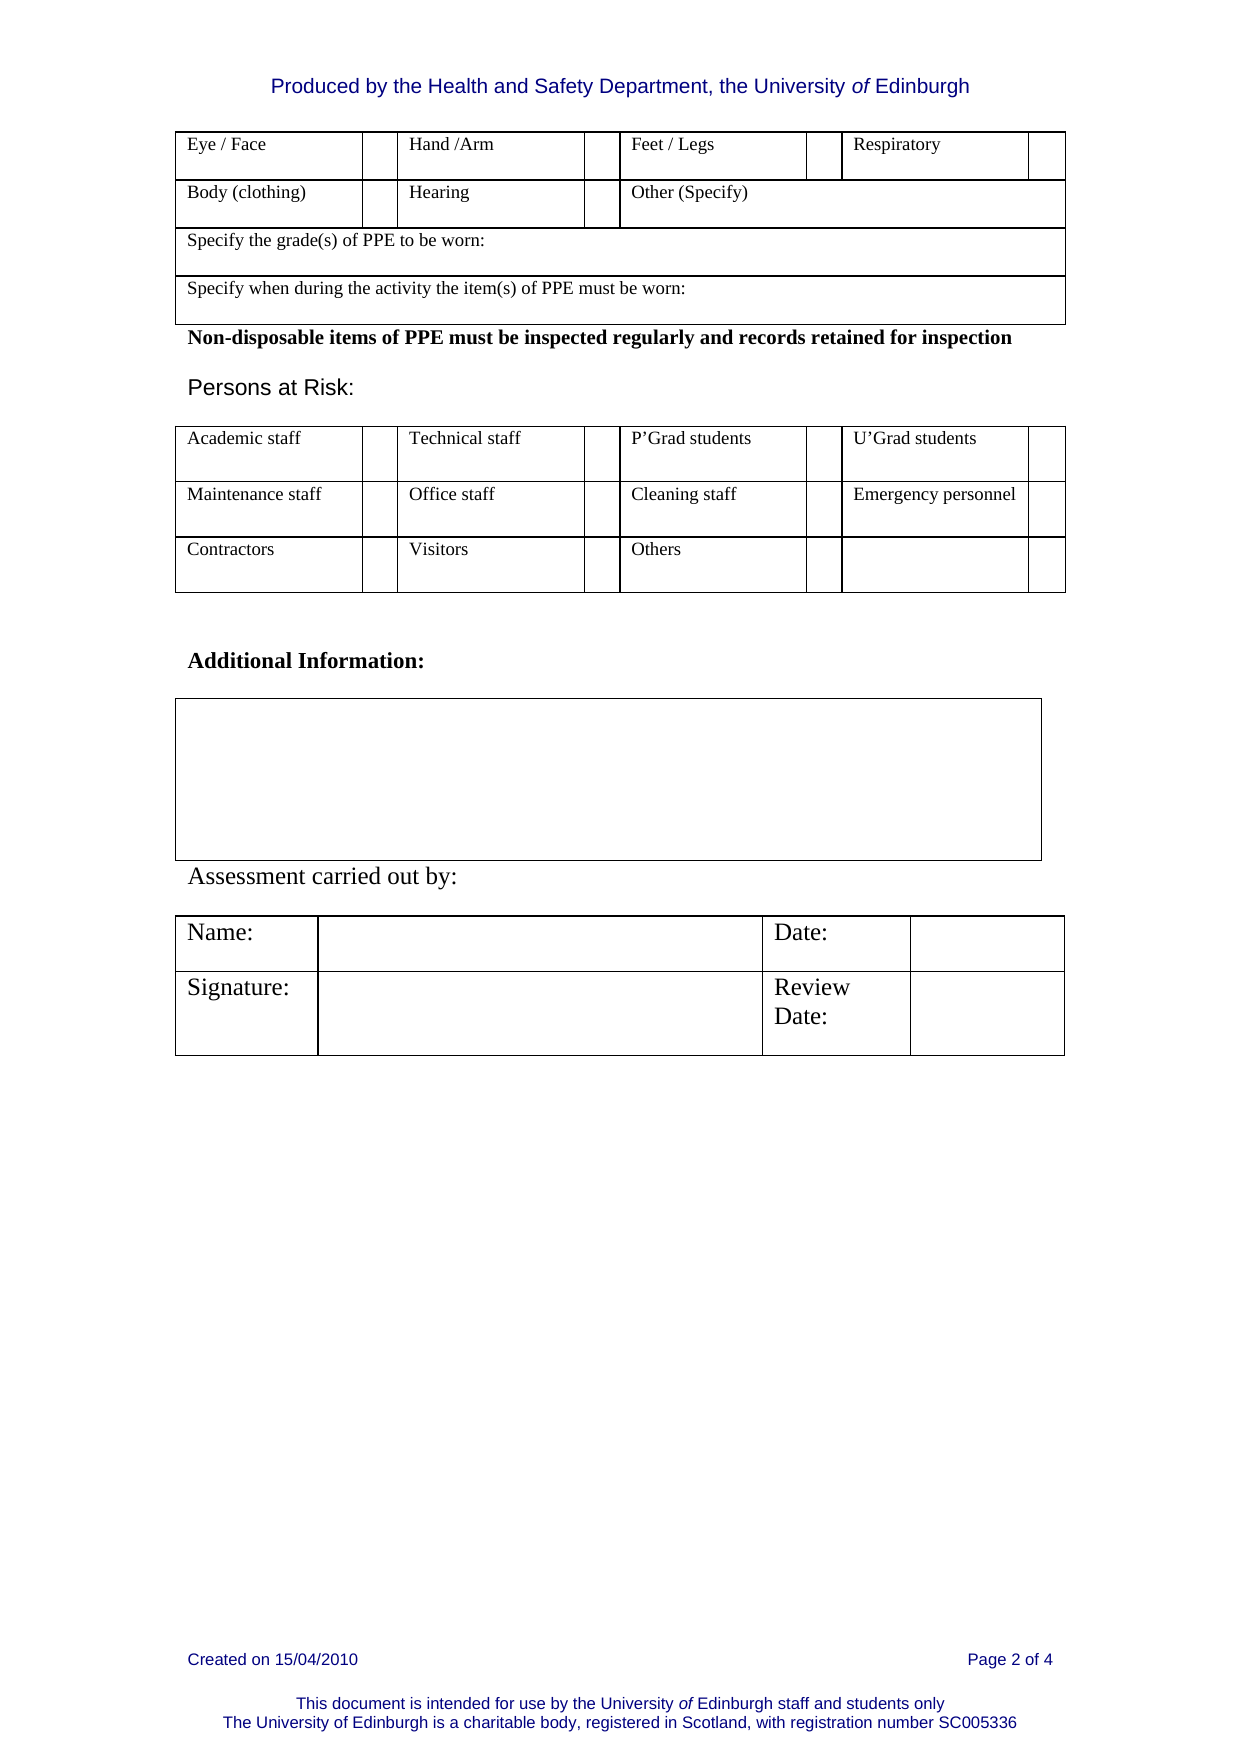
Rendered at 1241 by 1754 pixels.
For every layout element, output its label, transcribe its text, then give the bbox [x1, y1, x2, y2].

table_cell Signature: [176, 972, 317, 1054]
table_cell Maintenance staff [176, 482, 362, 536]
table_header Technical staff [398, 427, 584, 481]
table_header Eye / Face [176, 133, 362, 179]
table_cell [585, 482, 619, 536]
table_cell Cleaning staff [621, 482, 806, 536]
table_cell [363, 181, 397, 227]
table_header Name: [176, 917, 317, 971]
table_cell Hearing [398, 181, 584, 227]
table_header [585, 427, 619, 481]
table_header [807, 427, 841, 481]
table_cell [1029, 538, 1065, 591]
table_cell Contractors [176, 538, 362, 591]
table_cell [807, 538, 841, 591]
table_cell [911, 972, 1064, 1054]
table_header [363, 427, 397, 481]
table_cell [807, 482, 841, 536]
text Non-disposable items of PPE must be inspected regularly and records retained for inspection [187, 325, 1053, 349]
text Assessment carried out by: [187, 861, 1053, 890]
table_cell [363, 538, 397, 591]
table_header Academic staff [176, 427, 362, 481]
table_header [1029, 427, 1065, 481]
table_cell Specify when during the activity the item(s) of PPE must be worn: [176, 277, 1065, 323]
table_header P’Grad students [621, 427, 806, 481]
table_cell [319, 972, 762, 1054]
table_header [176, 699, 1041, 860]
table_header [911, 917, 1064, 971]
table_cell [585, 181, 619, 227]
text Additional Information: [187, 647, 1053, 673]
table_cell Other (Specify) [621, 181, 1065, 227]
table_header Hand /Arm [398, 133, 584, 179]
table_header [363, 133, 397, 179]
table_header Date: [763, 917, 910, 971]
table_header U’Grad students [843, 427, 1028, 481]
table_header Feet / Legs [621, 133, 806, 179]
table_cell [363, 482, 397, 536]
table_cell Others [621, 538, 806, 591]
table_cell Specify the grade(s) of PPE to be worn: [176, 229, 1065, 275]
table_cell Office staff [398, 482, 584, 536]
subtitle Persons at Risk: [187, 374, 1053, 401]
table_header [1029, 133, 1065, 179]
table_header [807, 133, 841, 179]
table_cell [585, 538, 619, 591]
table_cell [1029, 482, 1065, 536]
table_cell [843, 538, 1028, 591]
table_cell Emergency personnel [843, 482, 1028, 536]
table_header [585, 133, 619, 179]
table_header Respiratory [843, 133, 1028, 179]
table_cell Visitors [398, 538, 584, 591]
table_header [319, 917, 762, 971]
table_cell Review Date: [763, 972, 910, 1054]
table_cell Body (clothing) [176, 181, 362, 227]
